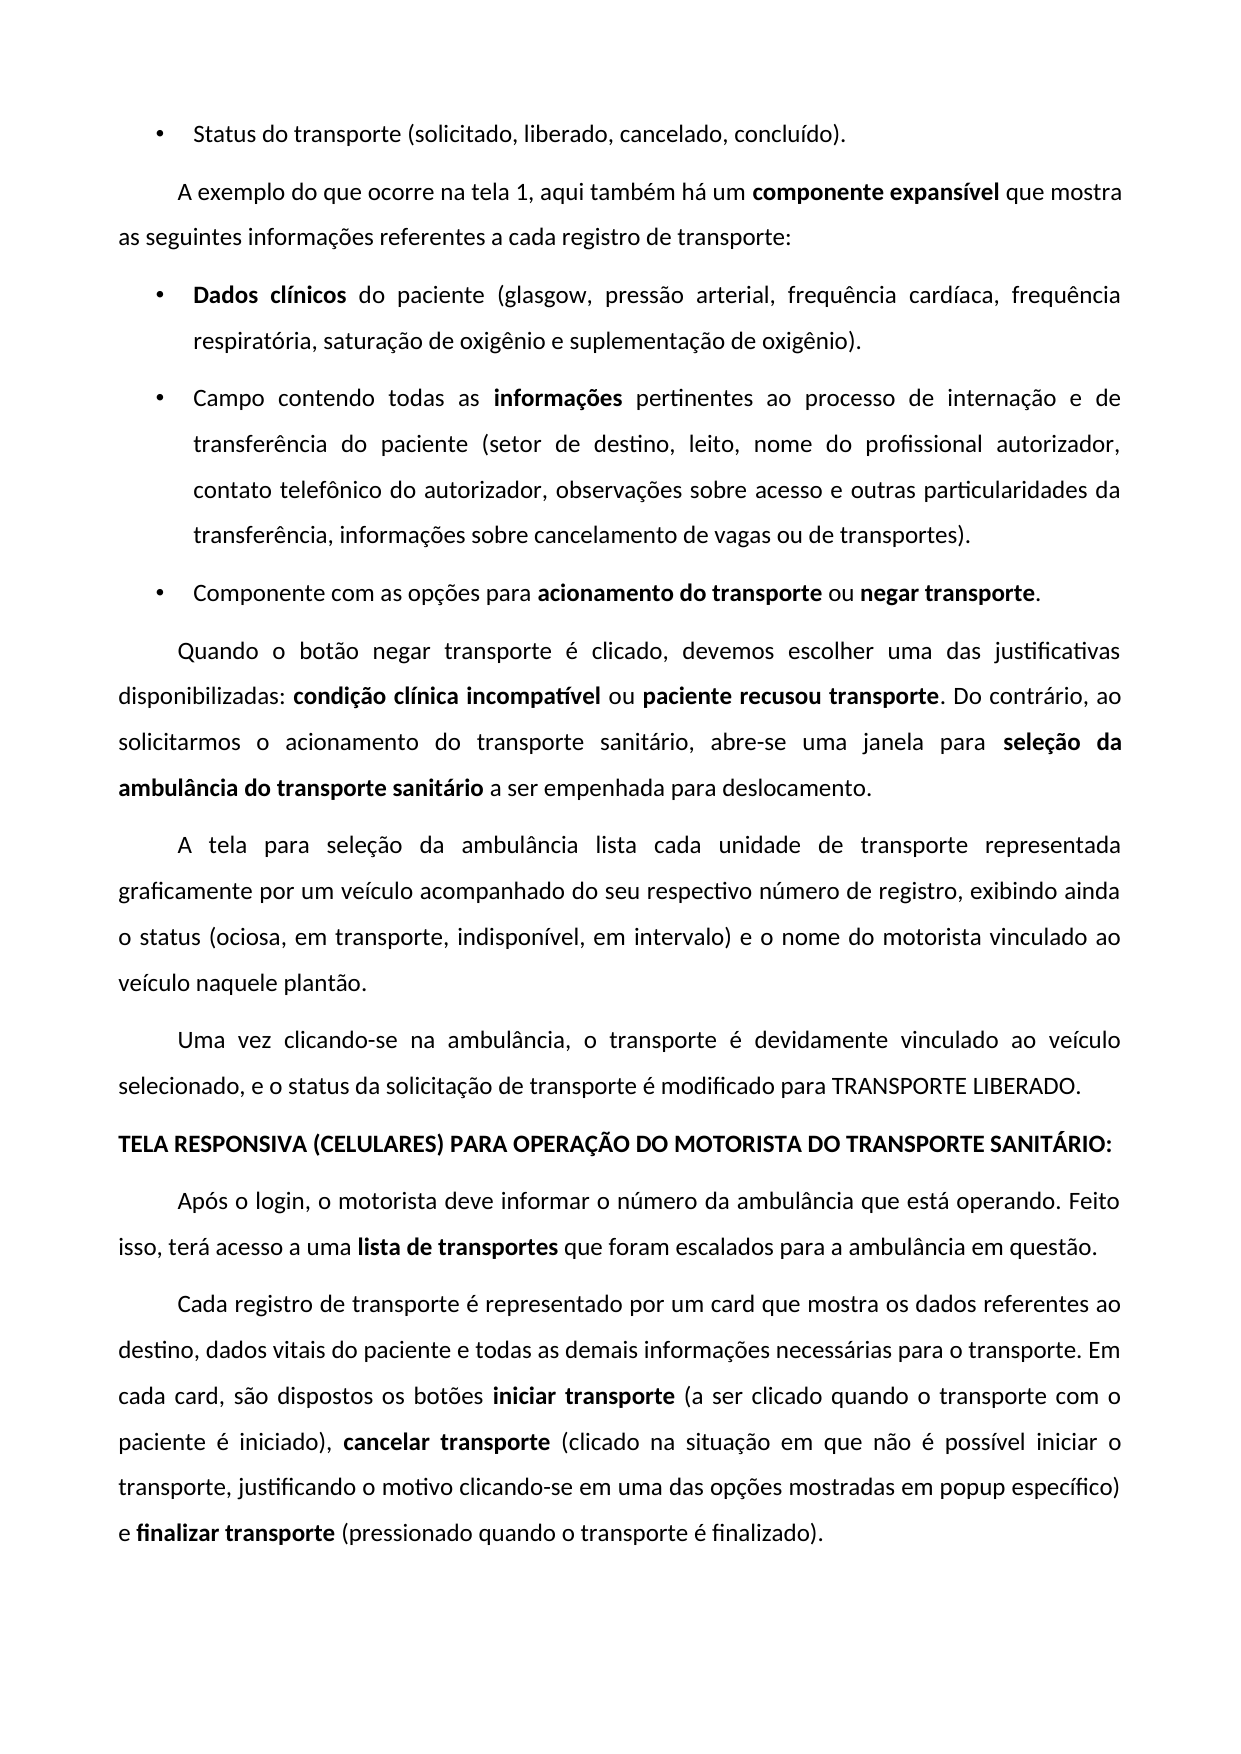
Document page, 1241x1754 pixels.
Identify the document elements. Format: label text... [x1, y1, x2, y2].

text Cada registro de transporte é representado por um card que mostra os dados referentes ao destino, dados vitais do paciente e todas as demais informações necessárias para o transporte. Em cada card, são dispostos os botões iniciar transporte (a ser clicado quando o transporte com o paciente é iniciado), cancelar transporte (clicado na situação em que não é possível iniciar o transporte, justificando o motivo clicando-se em uma das opções mostradas em popup específico) e finalizar transporte (pressionado quando o transporte é finalizado). [118, 1289, 1122, 1548]
text A tela para seleção da ambulância lista cada unidade de transporte representada graficamente por um veículo acompanhado do seu respectivo número de registro, exibindo ainda o status (ociosa, em transporte, indisponível, em intervalo) e o nome do motorista vinculado ao veículo naquele plantão. [118, 829, 1122, 997]
list Dados clínicos do paciente (glasgow, pressão arterial, frequência cardíaca, frequência respiratória, saturação de oxigênio e suplementação de oxigênio). [156, 279, 1122, 355]
text TELA RESPONSIVA (CELULARES) PARA OPERAÇÃO DO MOTORISTA DO TRANSPORTE SANITÁRIO: [118, 1128, 1122, 1158]
text Uma vez clicando-se na ambulância, o transporte é devidamente vinculado ao veículo selecionado, e o status da solicitação de transporte é modificado para TRANSPORTE LIBERADO. [118, 1024, 1122, 1101]
text Após o login, o motorista deve informar o número da ambulância que está operando. Feito isso, terá acesso a uma lista de transportes que foram escalados para a ambulância em questão. [118, 1185, 1122, 1262]
text A exemplo do que ocorre na tela 1, aqui também há um componente expansível que mostra as seguintes informações referentes a cada registro de transporte: [118, 176, 1122, 252]
text Quando o botão negar transporte é clicado, devemos escolher uma das justificativas disponibilizadas: condição clínica incompatível ou paciente recusou transporte. Do contrário, ao solicitarmos o acionamento do transporte sanitário, abre-se uma janela para seleção da ambulância do transporte sanitário a ser empenhada para deslocamento. [118, 635, 1122, 802]
list Status do transporte (solicitado, liberado, cancelado, concluído). [156, 118, 1122, 149]
list Campo contendo todas as informações pertinentes ao processo de internação e de transferência do paciente (setor de destino, leito, nome do profissional autorizador, contato telefônico do autorizador, observações sobre acesso e outras particularidades da transferência, informações sobre cancelamento de vagas ou de transportes). [156, 382, 1122, 550]
list Componente com as opções para acionamento do transporte ou negar transporte. [156, 577, 1122, 608]
